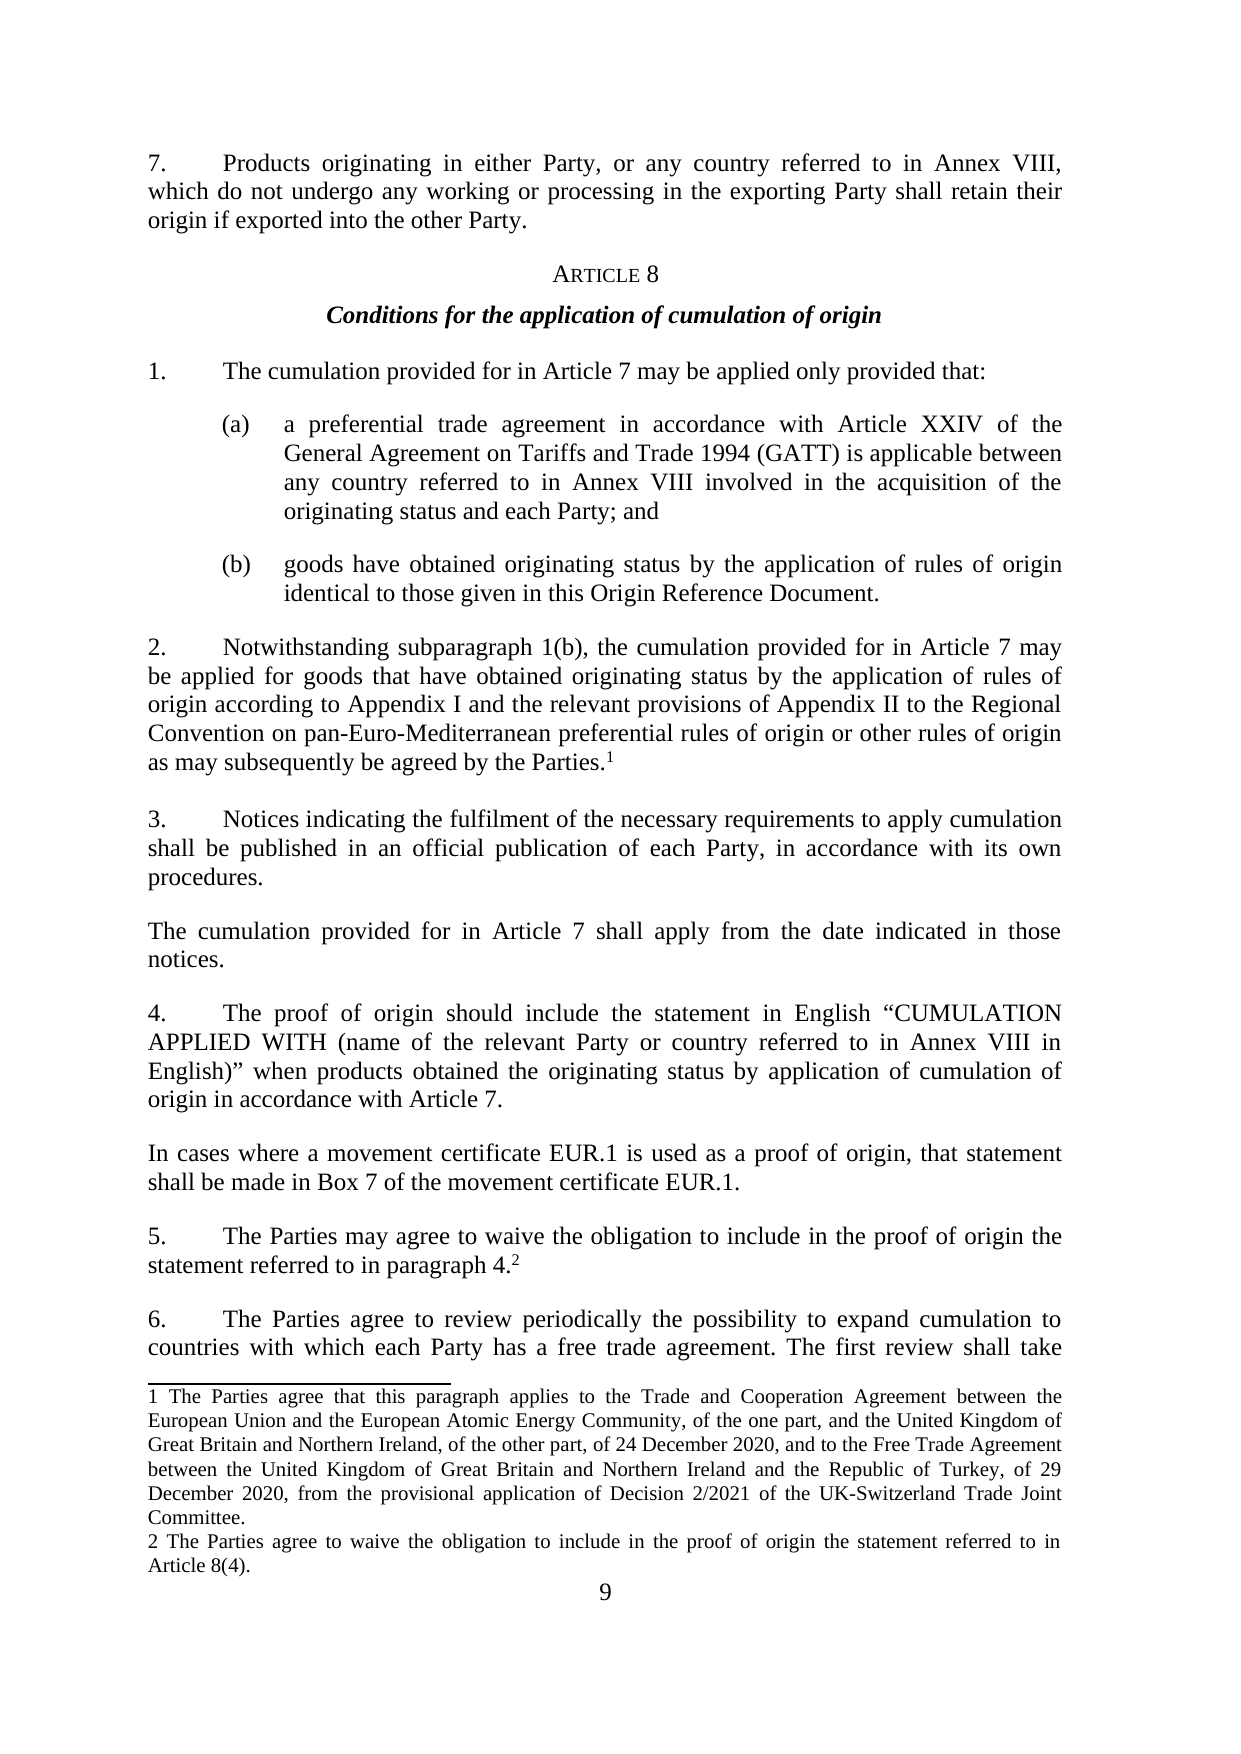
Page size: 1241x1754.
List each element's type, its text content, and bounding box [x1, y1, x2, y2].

list (b) goods have obtained originating status by the application of rules of origin identical to those given in this Origin Reference Document. [222, 549, 1063, 607]
list 7. Products originating in either Party, or any country referred to in Annex VIII, which do not undergo any working or processing in the exporting Party shall retain their origin if exported into the other Party. [148, 148, 1063, 234]
list The cumulation provided for in Article 7 shall apply from the date indicated in those notices. [148, 916, 1063, 973]
list In cases where a movement certificate EUR.1 is used as a proof of origin, that statement shall be made in Box 7 of the movement certificate EUR.1. [148, 1138, 1063, 1196]
text Conditions for the application of cumulation of origin [148, 300, 1063, 329]
text The Parties agree that this paragraph applies to the Trade and Cooperation Agreement between the European Union and the European Atomic Energy Community, of the one part, and the United Kingdom of Great Britain and Northern Ireland, of the other part, of 24 December 2020, and to the Free Trade Agreement between the United Kingdom of Great Britain and Northern Ireland and the Republic of Turkey, of 29 December 2020, from the provisional application of Decision 2/2021 of the UK-Switzerland Trade Joint Committee. [148, 1384, 1063, 1529]
list 6. The Parties agree to review periodically the possibility to expand cumulation to countries with which each Party has a free trade agreement. The first review shall take [148, 1304, 1063, 1361]
list 4. The proof of origin should include the statement in English “CUMULATION APPLIED WITH (name of the relevant Party or country referred to in Annex VIII in English)” when products obtained the originating status by application of cumulation of origin in accordance with Article 7. [148, 998, 1063, 1113]
list 1. The cumulation provided for in Article 7 may be applied only provided that: [148, 356, 1063, 384]
text Article 8 [148, 259, 1063, 288]
list 3. Notices indicating the fulfilment of the necessary requirements to apply cumulation shall be published in an official publication of each Party, in accordance with its own procedures. [148, 804, 1063, 891]
text 2. Notwithstanding subparagraph 1(b), the cumulation provided for in Article 7 may be applied for goods that have obtained originating status by the application of rules of origin according to Appendix I and the relevant provisions of Appendix II to the Regional Convention on pan-Euro-Mediterranean preferential rules of origin or other rules of origin as may subsequently be agreed by the Parties. [148, 632, 1063, 776]
list (a) a preferential trade agreement in accordance with Article XXIV of the General Agreement on Tariffs and Trade 1994 (GATT) is applicable between any country referred to in Annex VIII involved in the acquisition of the originating status and each Party; and [222, 409, 1063, 524]
text The Parties agree to waive the obligation to include in the proof of origin the statement referred to in Article 8(4). [148, 1529, 1063, 1577]
list 5. The Parties may agree to waive the obligation to include in the proof of origin the statement referred to in paragraph 4. [148, 1221, 1063, 1279]
